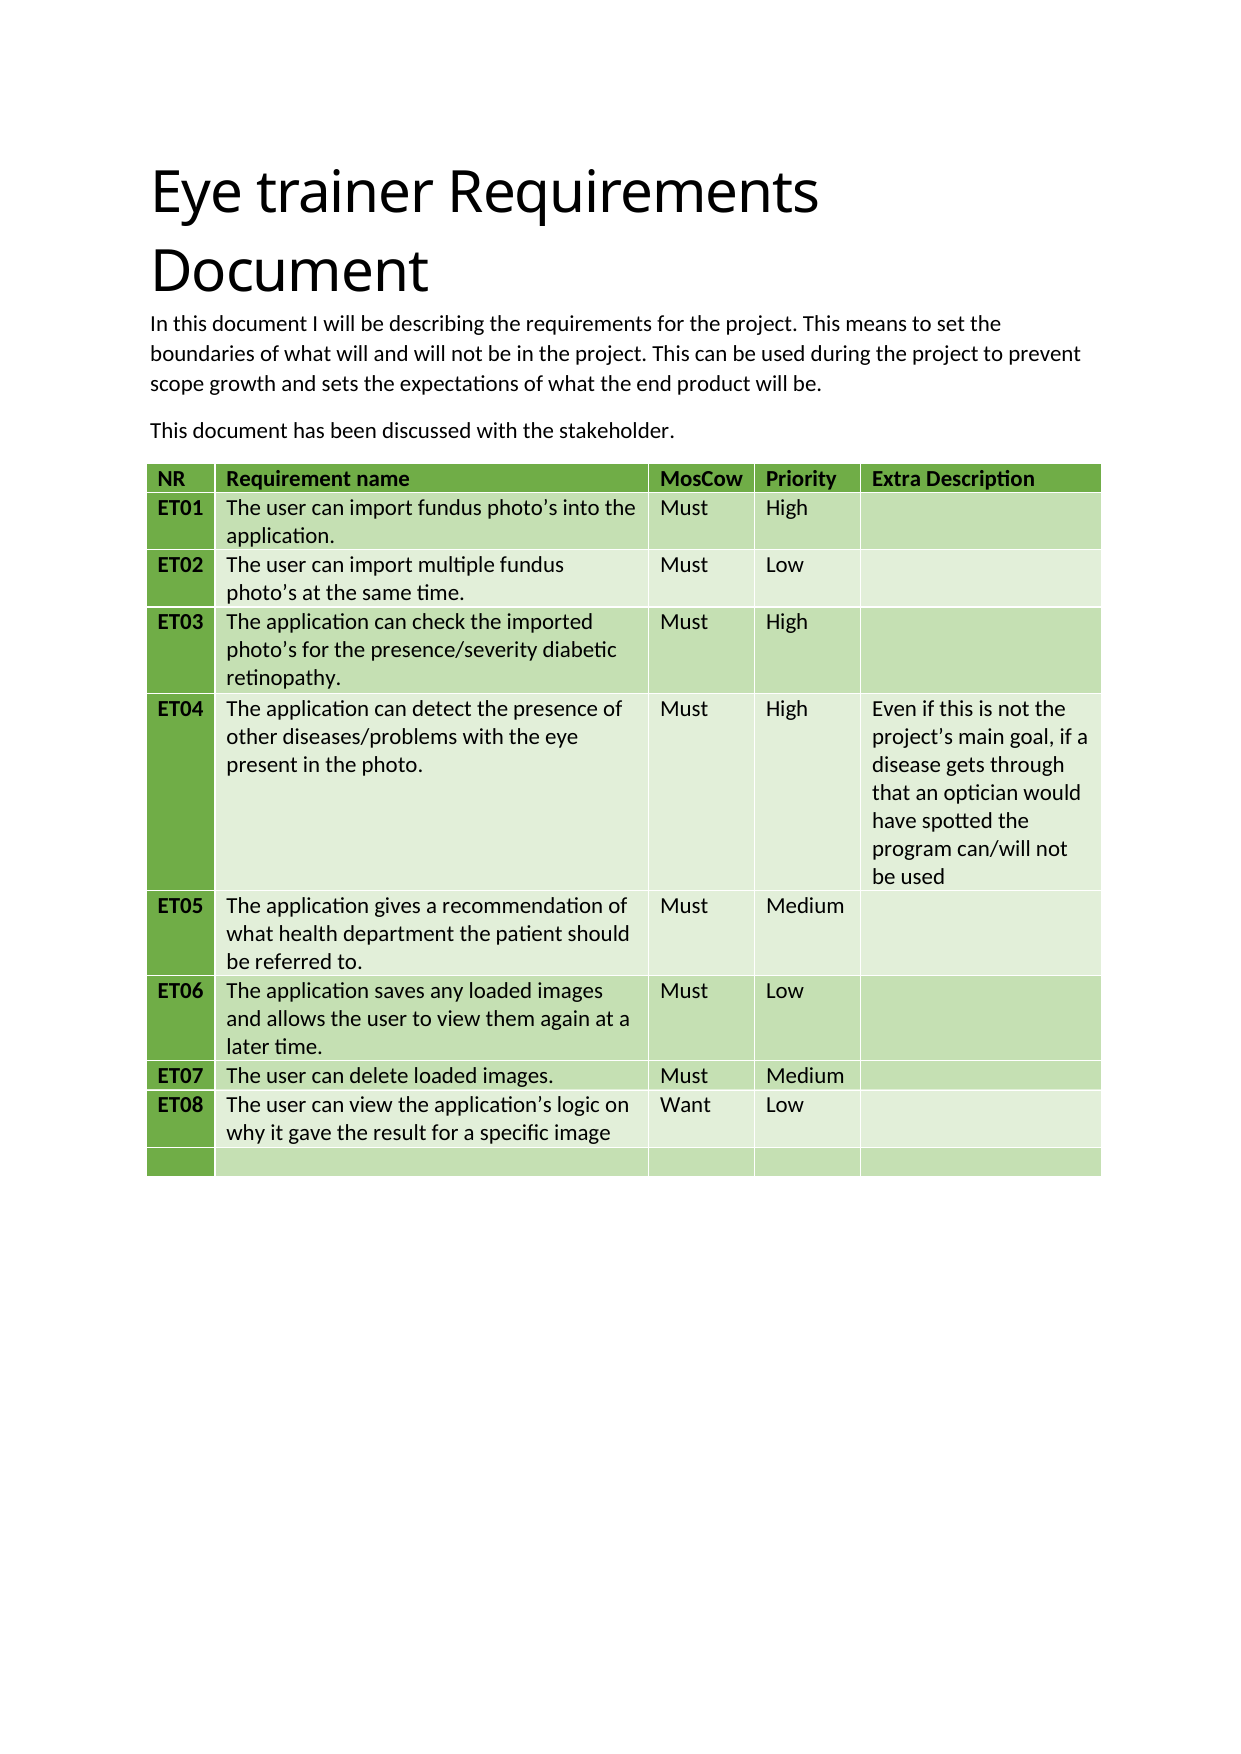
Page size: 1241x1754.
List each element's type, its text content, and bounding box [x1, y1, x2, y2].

table_cell ET07 [147, 1061, 214, 1089]
table_cell Want [649, 1091, 754, 1147]
table_cell [861, 1091, 1101, 1147]
table_cell [861, 976, 1101, 1060]
table_cell Medium [755, 1061, 860, 1089]
table_cell [861, 493, 1101, 549]
table_header Priority [755, 464, 860, 492]
table_header Requirement name [216, 464, 648, 492]
table_cell Must [649, 694, 754, 890]
table_cell Must [649, 608, 754, 693]
table_cell The application can detect the presence of other diseases/problems with the eye present in the photo. [216, 694, 648, 890]
table_cell Must [649, 891, 754, 975]
table_cell High [755, 694, 860, 890]
table_cell [861, 1148, 1101, 1176]
table_cell Must [649, 1061, 754, 1089]
table_cell Must [649, 550, 754, 606]
table_cell [755, 1148, 860, 1176]
table_cell The user can import fundus photo’s into the application. [216, 493, 648, 549]
table_cell Even if this is not the project’s main goal, if a disease gets through that an optician would have spotted the program can/will not be used [861, 694, 1101, 890]
table_cell Low [755, 550, 860, 606]
table_cell ET05 [147, 891, 214, 975]
table_header Extra Description [861, 464, 1101, 492]
table_cell Must [649, 976, 754, 1060]
table_cell ET08 [147, 1091, 214, 1147]
title Eye trainer Requirements Document [150, 150, 1090, 309]
table_header MosCow [649, 464, 754, 492]
table_cell ET01 [147, 493, 214, 549]
table_cell ET02 [147, 550, 214, 606]
table_cell ET06 [147, 976, 214, 1060]
table_cell The application gives a recommendation of what health department the patient should be referred to. [216, 891, 648, 975]
table_cell The user can delete loaded images. [216, 1061, 648, 1089]
table_cell [861, 550, 1101, 606]
table_cell Medium [755, 891, 860, 975]
table_cell Low [755, 976, 860, 1060]
table_cell [147, 1148, 214, 1176]
text In this document I will be describing the requirements for the project. This means to set the boundaries of what will and will not be in the project. This can be used during the project to prevent scope growth and sets the expectations of what the end product will be. [150, 309, 1090, 397]
table_cell The user can view the application’s logic on why it gave the result for a specific image [216, 1091, 648, 1147]
table_cell The application can check the imported photo’s for the presence/severity diabetic retinopathy. [216, 608, 648, 693]
table_cell [216, 1148, 648, 1176]
table_cell ET04 [147, 694, 214, 890]
table_header NR [147, 464, 214, 492]
table_cell The user can import multiple fundus photo’s at the same time. [216, 550, 648, 606]
table_cell ET03 [147, 608, 214, 693]
text This document has been discussed with the stakeholder. [150, 416, 1090, 444]
table_cell [861, 891, 1101, 975]
table_cell [861, 1061, 1101, 1089]
table_cell [649, 1148, 754, 1176]
table_cell High [755, 608, 860, 693]
table_cell [861, 608, 1101, 693]
table_cell Low [755, 1091, 860, 1147]
table_cell The application saves any loaded images and allows the user to view them again at a later time. [216, 976, 648, 1060]
table_cell Must [649, 493, 754, 549]
table_cell High [755, 493, 860, 549]
